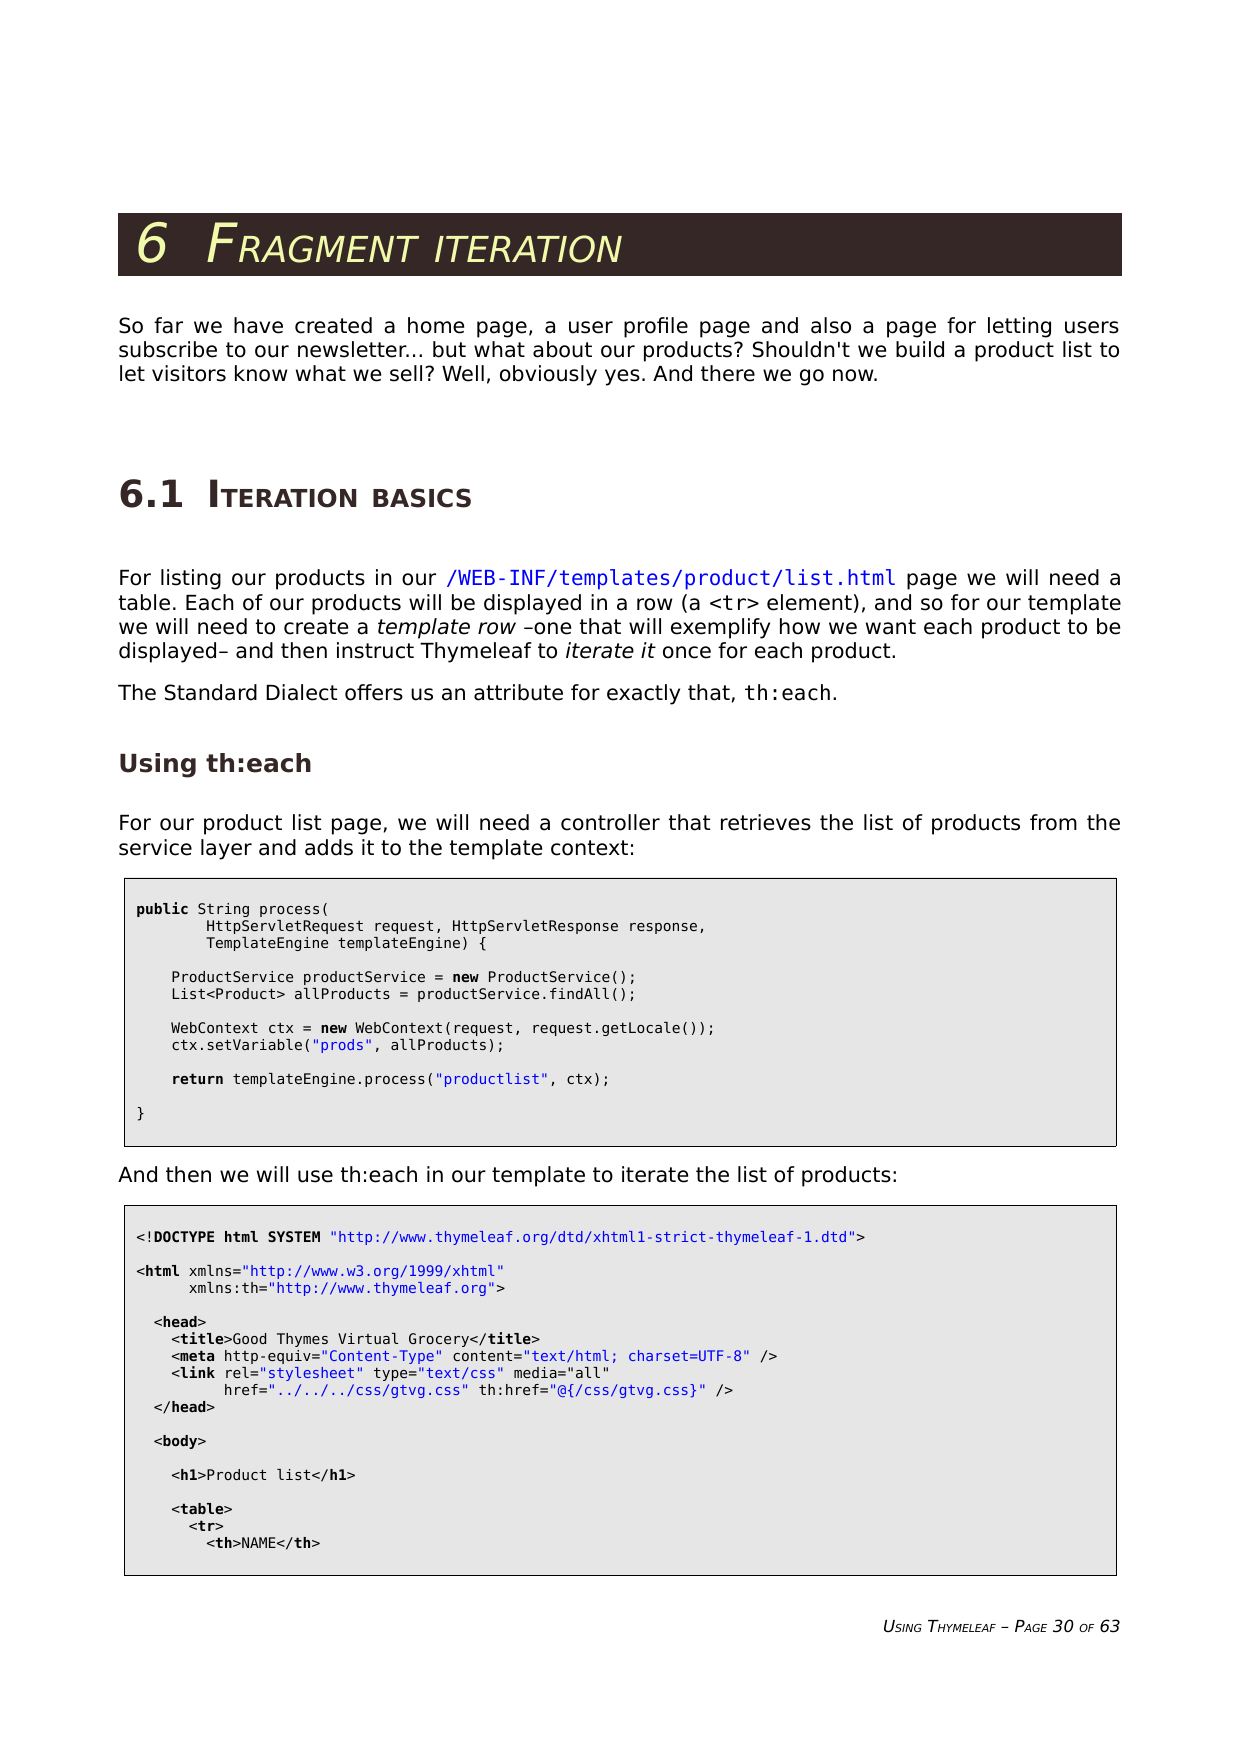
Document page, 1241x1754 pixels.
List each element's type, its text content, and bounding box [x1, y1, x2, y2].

text And then we will use th:each in our template to iterate the list of products: [118, 1163, 1122, 1188]
text <!DOCTYPE html SYSTEM "http://www.thymeleaf.org/dtd/xhtml1-strict-thymeleaf-1.dtd"> <html xmlns="http://www.w3.org/1999/xhtml" xmlns:th="http://www.thymeleaf.org"> <head> <title>Good Thymes Virtual Grocery</title> <meta http-equiv="Content-Type" content="text/html; charset=UTF-8" /> <link rel="stylesheet" type="text/css" media="all" href="../../../css/gtvg.css" th:href="@{/css/gtvg.css}" /> </head> <body> <h1>Product list</h1> <table> <tr> <th>NAME</th> [125, 1206, 1116, 1575]
subtitle Fragment iteration [118, 213, 1122, 276]
text The Standard Dialect offers us an attribute for exactly that, th:each. [118, 681, 1122, 705]
subtitle Iteration basics [118, 472, 1122, 516]
text So far we have created a home page, a user profile page and also a page for letting users subscribe to our newsletter... but what about our products? Shouldn't we build a product list to let visitors know what we sell? Well, obviously yes. And there we go now. [118, 314, 1122, 387]
text For our product list page, we will need a controller that retrieves the list of products from the service layer and adds it to the template context: [118, 811, 1122, 860]
text For listing our products in our /WEB-INF/templates/product/list.html page we will need a table. Each of our products will be displayed in a row (a <tr> element), and so for our template we will need to create a template row –one that will exemplify how we want each product to be displayed– and then instruct Thymeleaf to iterate it once for each product. [118, 566, 1122, 663]
subtitle Using th:each [118, 749, 1122, 779]
text public String process( HttpServletRequest request, HttpServletResponse response, TemplateEngine templateEngine) { ProductService productService = new ProductService(); List<Product> allProducts = productService.findAll(); WebContext ctx = new WebContext(request, request.getLocale()); ctx.setVariable("prods", allProducts); return templateEngine.process("productlist", ctx); } [125, 879, 1116, 1146]
